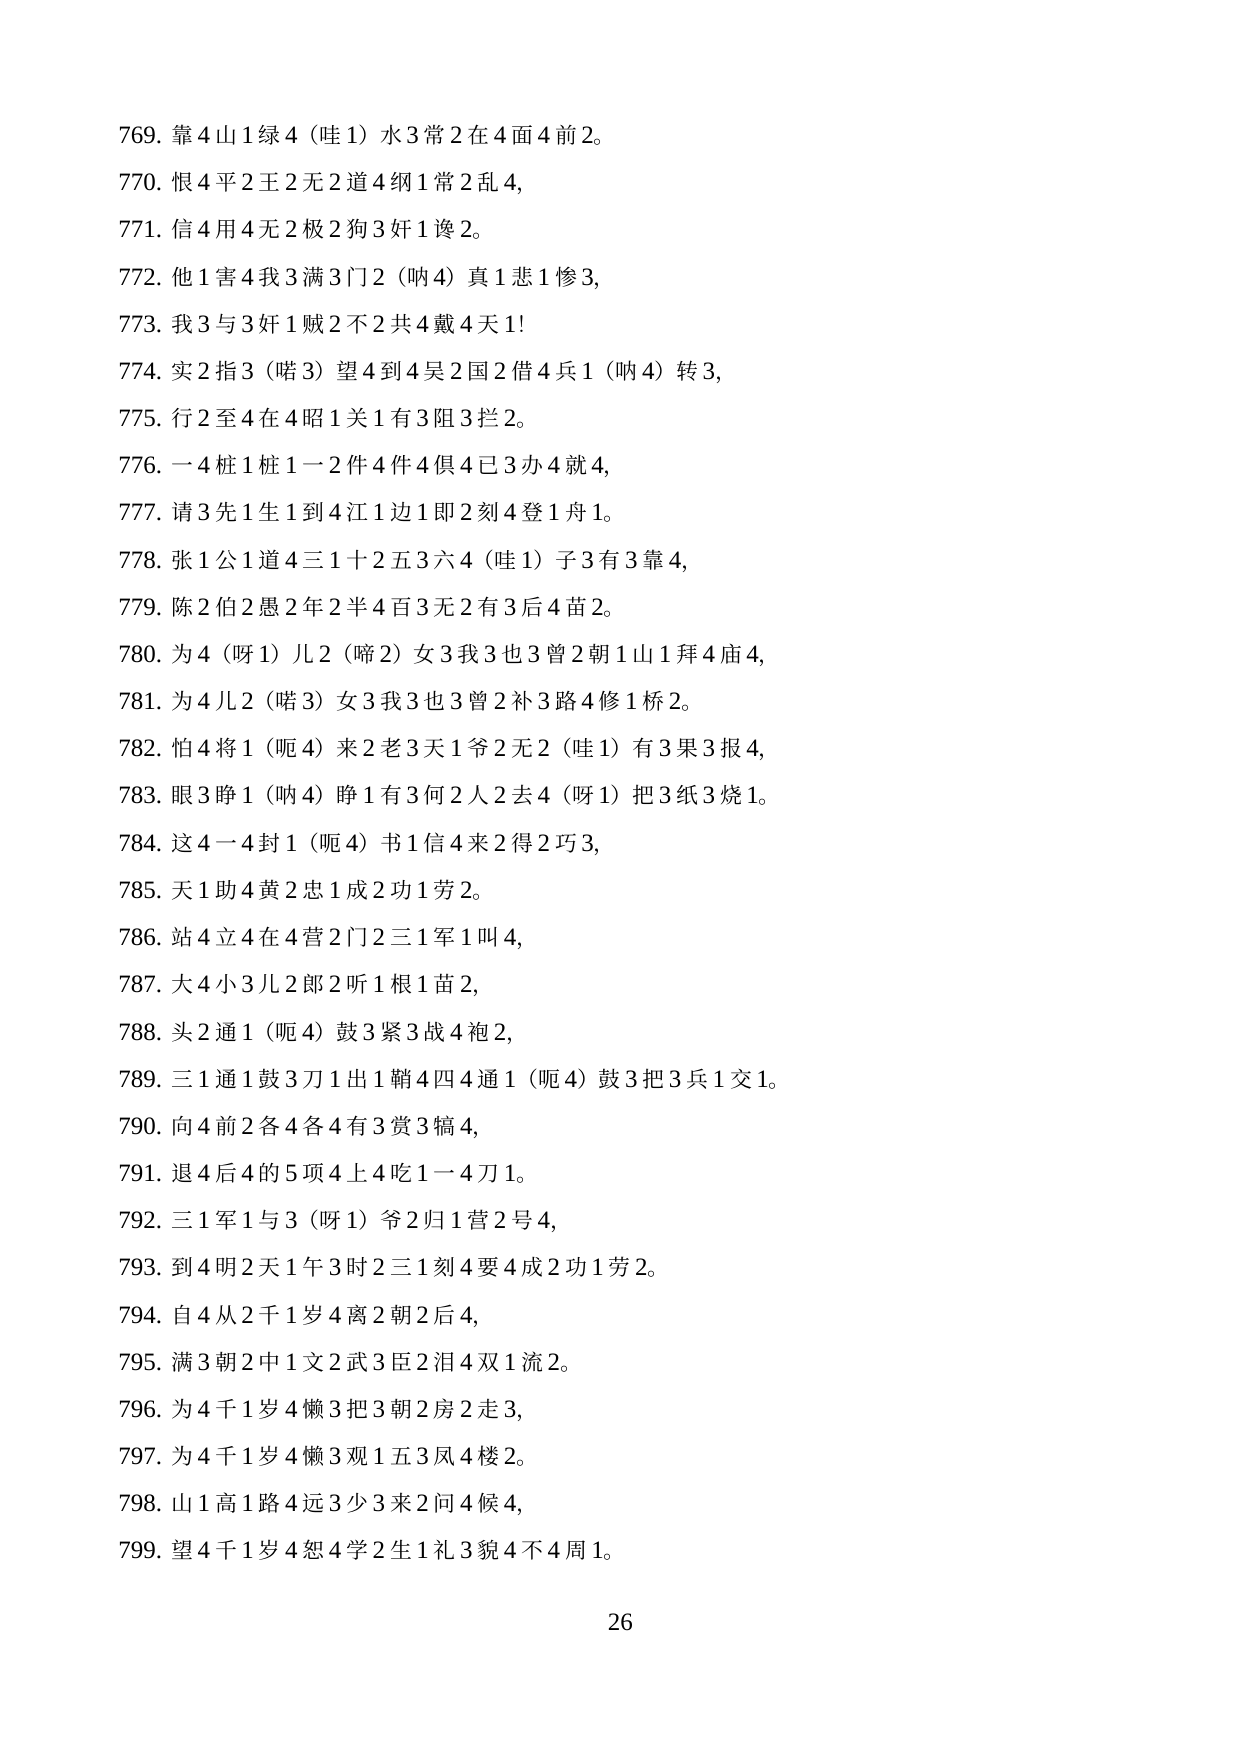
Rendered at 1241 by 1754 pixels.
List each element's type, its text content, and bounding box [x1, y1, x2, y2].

text 799. 望4千1岁4恕4学2生1礼3貌4不4周1。 [118, 1534, 1122, 1565]
text 796. 为4千1岁4懒3把3朝2房2走3， [118, 1392, 1122, 1424]
text 795. 满3朝2中1文2武3臣2泪4双1流2。 [118, 1345, 1122, 1376]
text 774. 实2指3（喏3）望4到4吴2国2借4兵1（呐4）转3， [118, 354, 1122, 386]
text 782. 怕4将1（呃4）来2老3天1爷2无2（哇1）有3果3报4， [118, 732, 1122, 763]
text 785. 天1助4黄2忠1成2功1劳2。 [118, 873, 1122, 904]
text 771. 信4用4无2极2狗3奸1谗2。 [118, 212, 1122, 244]
text 791. 退4后4的5项4上4吃1一4刀1。 [118, 1156, 1122, 1188]
text 781. 为4儿2（喏3）女3我3也3曾2补3路4修1桥2。 [118, 684, 1122, 716]
text 793. 到4明2天1午3时2三1刻4要4成2功1劳2。 [118, 1251, 1122, 1282]
text 788. 头2通1（呃4）鼓3紧3战4袍2， [118, 1015, 1122, 1046]
text 778. 张1公1道4三1十2五3六4（哇1）子3有3靠4， [118, 543, 1122, 574]
text 798. 山1高1路4远3少3来2问4候4， [118, 1487, 1122, 1518]
text 777. 请3先1生1到4江1边1即2刻4登1舟1。 [118, 496, 1122, 527]
text 773. 我3与3奸1贼2不2共4戴4天1！ [118, 307, 1122, 338]
text 783. 眼3睁1（呐4）睁1有3何2人2去4（呀1）把3纸3烧1。 [118, 779, 1122, 810]
text 772. 他1害4我3满3门2（呐4）真1悲1惨3， [118, 260, 1122, 291]
text 789. 三1通1鼓3刀1出1鞘4四4通1（呃4）鼓3把3兵1交1。 [118, 1062, 1122, 1093]
text 776. 一4桩1桩1一2件4件4倶4已3办4就4， [118, 448, 1122, 480]
text 770. 恨4平2王2无2道4纲1常2乱4， [118, 165, 1122, 197]
text 786. 站4立4在4营2门2三1军1叫4， [118, 920, 1122, 952]
text 797. 为4千1岁4懒3观1五3凤4楼2。 [118, 1439, 1122, 1471]
text 775. 行2至4在4昭1关1有3阻3拦2。 [118, 401, 1122, 433]
text 779. 陈2伯2愚2年2半4百3无2有3后4苗2。 [118, 590, 1122, 621]
text 784. 这4一4封1（呃4）书1信4来2得2巧3， [118, 826, 1122, 857]
text 780. 为4（呀1）儿2（啼2）女3我3也3曾2朝1山1拜4庙4， [118, 637, 1122, 669]
text 792. 三1军1与3（呀1）爷2归1营2号4， [118, 1203, 1122, 1235]
text 769. 靠4山1绿4（哇1）水3常2在4面4前2。 [118, 118, 1122, 149]
text 790. 向4前2各4各4有3赏3犒4， [118, 1109, 1122, 1141]
text 787. 大4小3儿2郎2听1根1苗2， [118, 967, 1122, 999]
text 794. 自4从2千1岁4离2朝2后4， [118, 1298, 1122, 1329]
